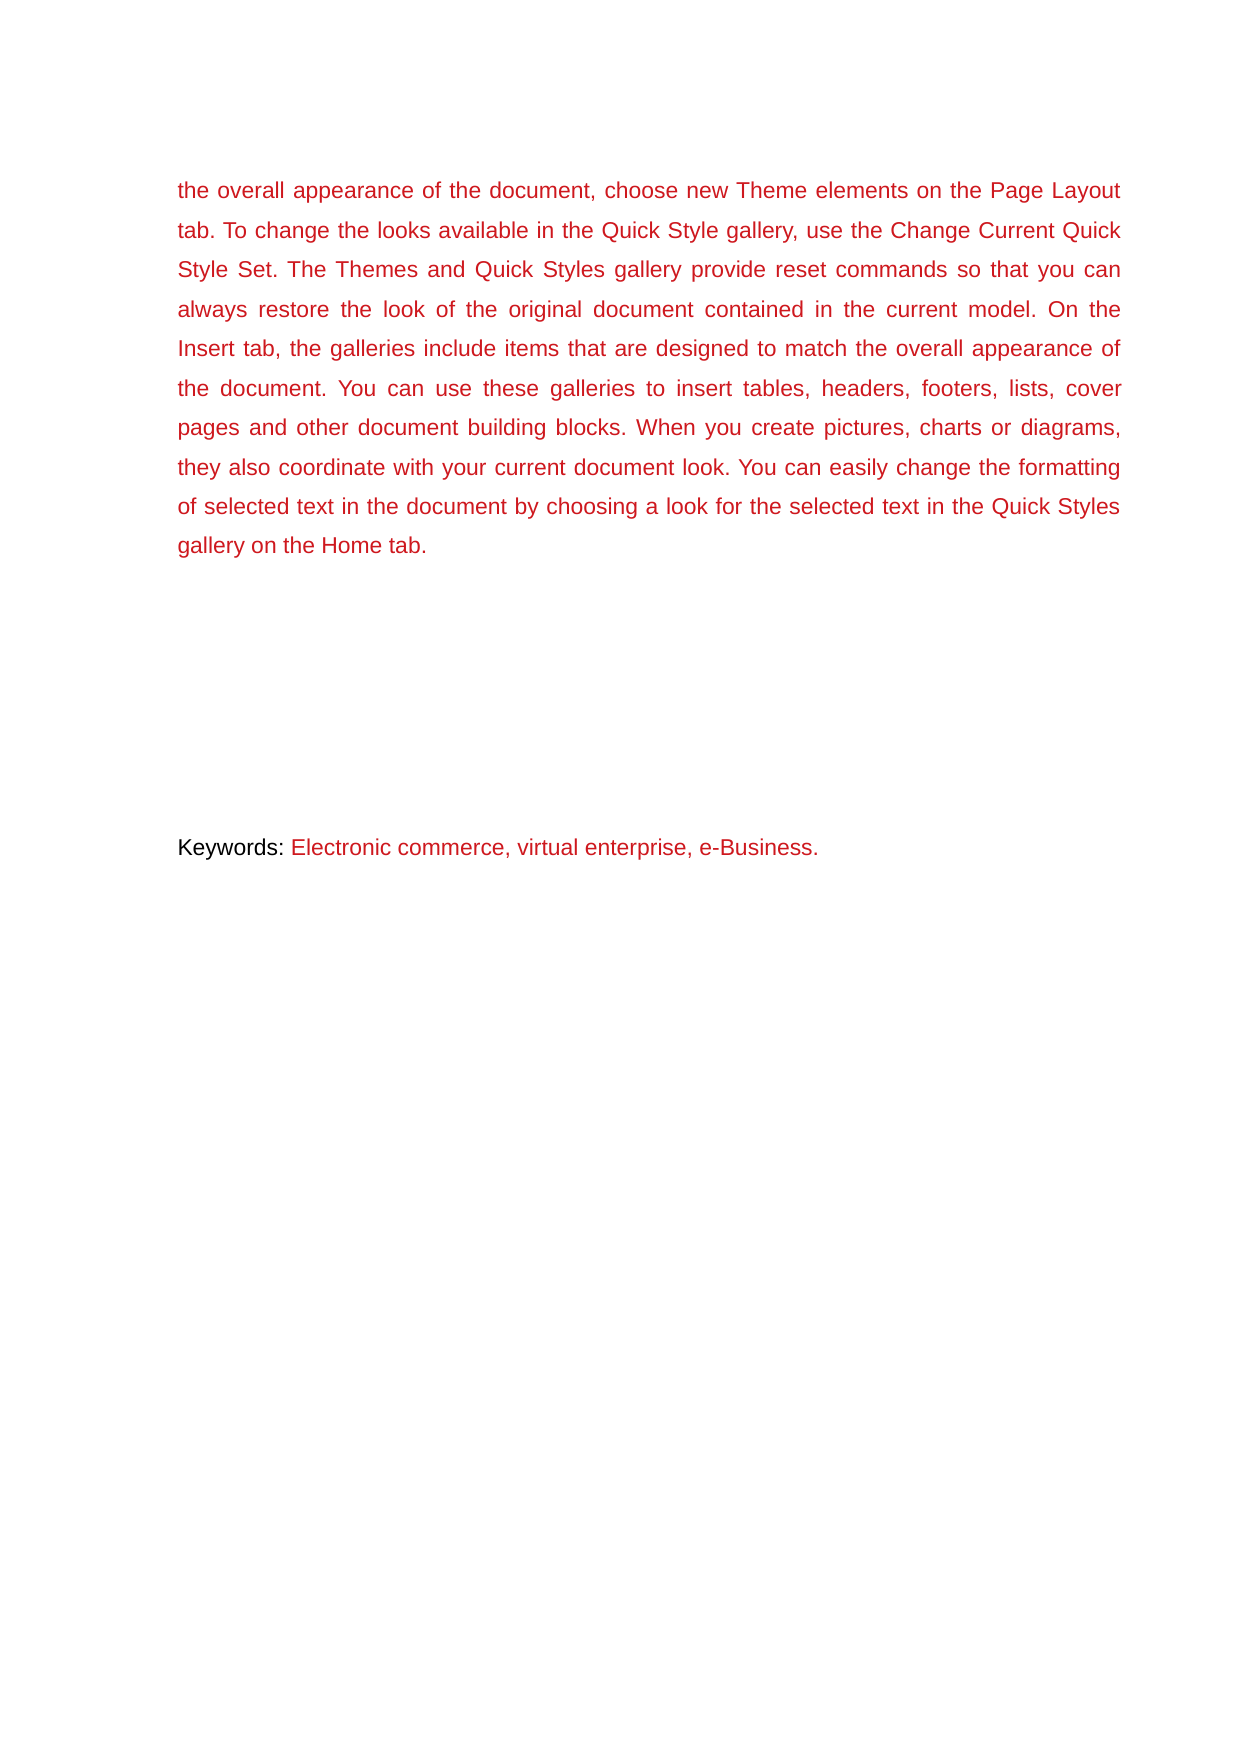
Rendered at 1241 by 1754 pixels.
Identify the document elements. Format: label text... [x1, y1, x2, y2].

text Keywords: Electronic commerce, virtual enterprise, e-Business. [177, 834, 1122, 860]
text the overall appearance of the document, choose new Theme elements on the Page Layout tab. To change the looks available in the Quick Style gallery, use the Change Current Quick Style Set. The Themes and Quick Styles gallery provide reset commands so that you can always restore the look of the original document contained in the current model. On the Insert tab, the galleries include items that are designed to match the overall appearance of the document. You can use these galleries to insert tables, headers, footers, lists, cover pages and other document building blocks. When you create pictures, charts or diagrams, they also coordinate with your current document look. You can easily change the formatting of selected text in the document by choosing a look for the selected text in the Quick Styles gallery on the Home tab. [177, 177, 1122, 559]
